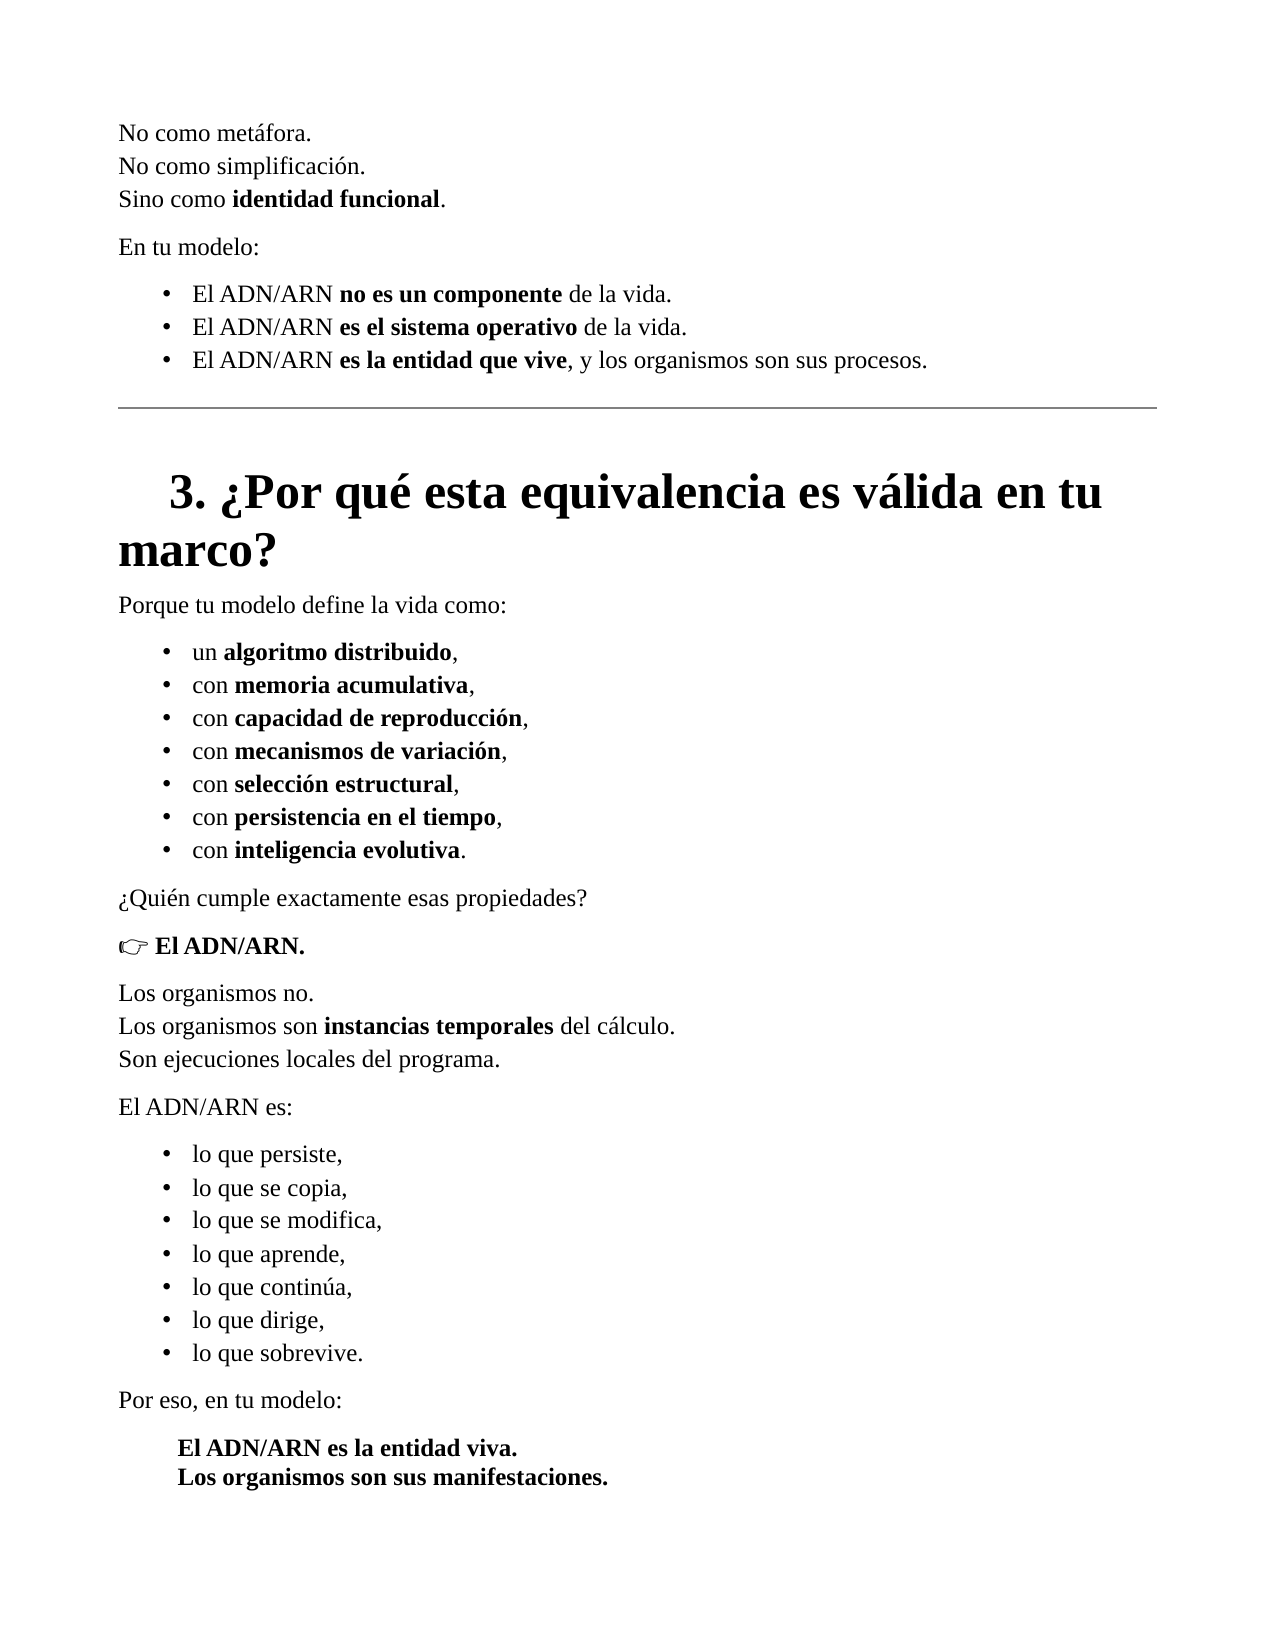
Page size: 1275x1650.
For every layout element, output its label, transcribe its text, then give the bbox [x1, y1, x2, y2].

list El ADN/ARN no es un componente de la vida. [162, 279, 1157, 308]
subtitle 🔁 3. ¿Por qué esta equivalencia es válida en tu marco? [118, 462, 1157, 577]
list lo que aprende, [162, 1239, 1157, 1267]
list con mecanismos de variación, [162, 736, 1157, 765]
list con capacidad de reproducción, [162, 703, 1157, 732]
list lo que continúa, [162, 1272, 1157, 1300]
text ¿Quién cumple exactamente esas propiedades? [118, 883, 1157, 912]
text 👉 El ADN/ARN. [118, 931, 1157, 959]
list lo que dirige, [162, 1305, 1157, 1333]
list lo que se modifica, [162, 1206, 1157, 1234]
list El ADN/ARN es la entidad que vive, y los organismos son sus procesos. [162, 345, 1157, 374]
list con selección estructural, [162, 769, 1157, 798]
text El ADN/ARN es la entidad viva. Los organismos son sus manifestaciones. [177, 1433, 1098, 1490]
text No como metáfora. No como simplificación. Sino como identidad funcional. [118, 118, 1157, 213]
text En tu modelo: [118, 232, 1157, 261]
list El ADN/ARN es el sistema operativo de la vida. [162, 312, 1157, 341]
text El ADN/ARN es: [118, 1092, 1157, 1121]
list con inteligencia evolutiva. [162, 836, 1157, 864]
list lo que persiste, [162, 1139, 1157, 1168]
list lo que se copia, [162, 1173, 1157, 1201]
text Los organismos no. Los organismos son instancias temporales del cálculo. Son ejecuciones locales del programa. [118, 978, 1157, 1073]
text Porque tu modelo define la vida como: [118, 590, 1157, 618]
list lo que sobrevive. [162, 1338, 1157, 1366]
list con memoria acumulativa, [162, 670, 1157, 699]
text Por eso, en tu modelo: [118, 1385, 1157, 1414]
list con persistencia en el tiempo, [162, 802, 1157, 831]
list un algoritmo distribuido, [162, 637, 1157, 666]
